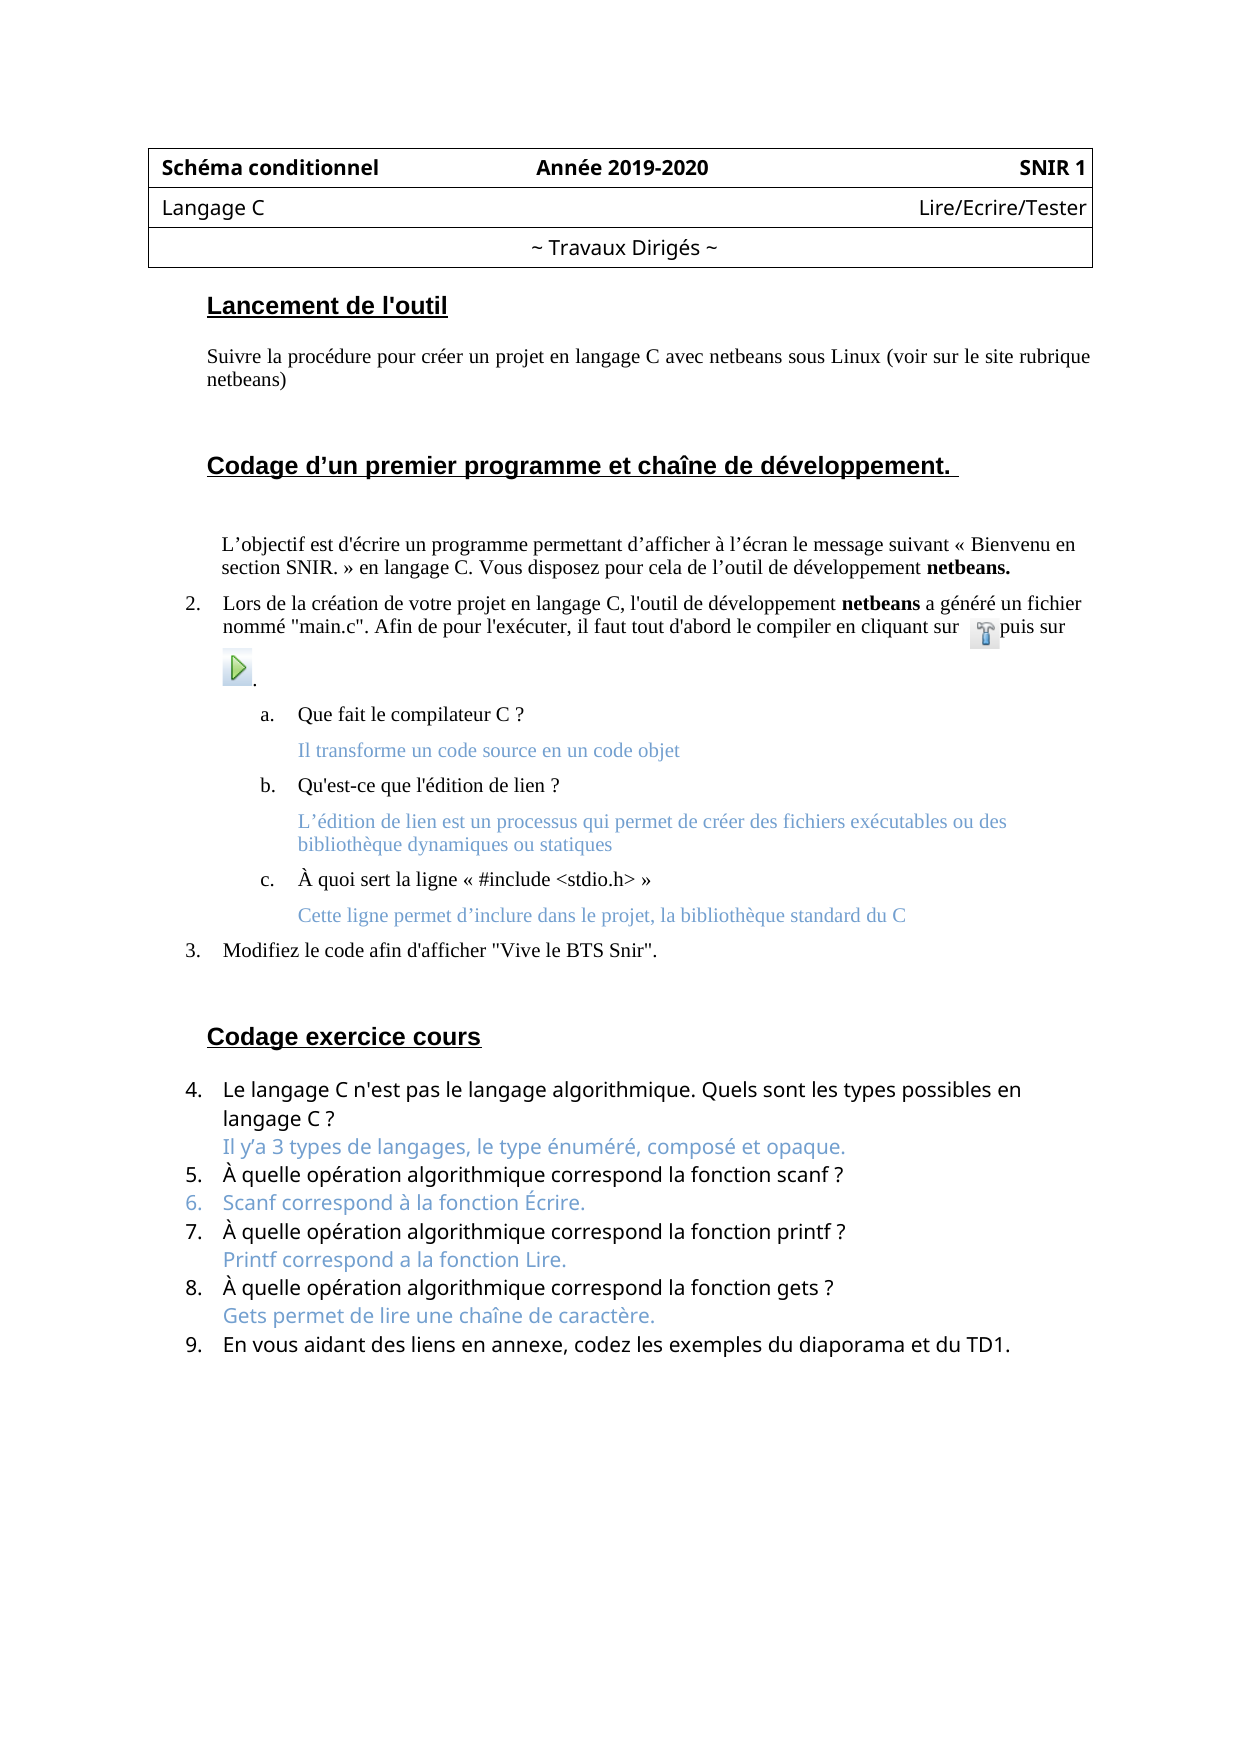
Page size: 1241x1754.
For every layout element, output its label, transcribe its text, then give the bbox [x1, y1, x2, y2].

list L’édition de lien est un processus qui permet de créer des fichiers exécutables ou des bibliothèque dynamiques ou statiques [260, 809, 1092, 856]
subtitle Lancement de l'outil [207, 292, 1092, 320]
list Modifiez le code afin d'afficher "Vive le BTS Snir". [185, 939, 1092, 962]
list Le langage C n'est pas le langage algorithmique. Quels sont les types possibles en langage C ? [185, 1076, 1092, 1132]
table_cell Langage C Lire/Ecrire/Tester [149, 188, 1092, 227]
list À quoi sert la ligne « #include <stdio.h> » [260, 868, 1092, 891]
list À quelle opération algorithmique correspond la fonction printf ? [185, 1217, 1092, 1245]
list Qu'est-ce que l'édition de lien ? [260, 774, 1092, 797]
list Il y’a 3 types de langages, le type énuméré, composé et opaque. [185, 1132, 1092, 1160]
subtitle Codage d’un premier programme et chaîne de développement. [207, 452, 1092, 480]
list Cette ligne permet d’inclure dans le projet, la bibliothèque standard du C [260, 903, 1092, 927]
subtitle Codage exercice cours [207, 1023, 1092, 1051]
picture [222, 648, 253, 686]
list Scanf correspond à la fonction Écrire. [185, 1188, 1092, 1217]
list En vous aidant des liens en annexe, codez les exemples du diaporama et du TD1. [185, 1330, 1092, 1358]
list Printf correspond a la fonction Lire. [185, 1245, 1092, 1273]
text L’objectif est d'écrire un programme permettant d’afficher à l’écran le message suivant « Bienvenu en section SNIR. » en langage C. Vous disposez pour cela de l’outil de développement netbeans. [221, 533, 1092, 579]
list Lors de la création de votre projet en langage C, l'outil de développement netbeans a généré un fichier nommé "main.c". Afin de pour l'exécuter, il faut tout d'abord le compiler en cliquant sur puis sur . [185, 591, 1092, 690]
list À quelle opération algorithmique correspond la fonction gets ? [185, 1273, 1092, 1301]
list Gets permet de lire une chaîne de caractère. [185, 1301, 1092, 1330]
list Que fait le compilateur C ? [260, 703, 1092, 726]
table_cell ~ Travaux Dirigés ~ [149, 228, 1092, 267]
list Suivre la procédure pour créer un projet en langage C avec netbeans sous Linux (voir sur le site rubrique netbeans) [171, 345, 1092, 391]
table_header Schéma conditionnel Année 2019-2020 SNIR 1 [149, 149, 1092, 187]
list À quelle opération algorithmique correspond la fonction scanf ? [185, 1160, 1092, 1188]
list Il transforme un code source en un code objet [260, 738, 1092, 761]
picture [970, 618, 1000, 649]
